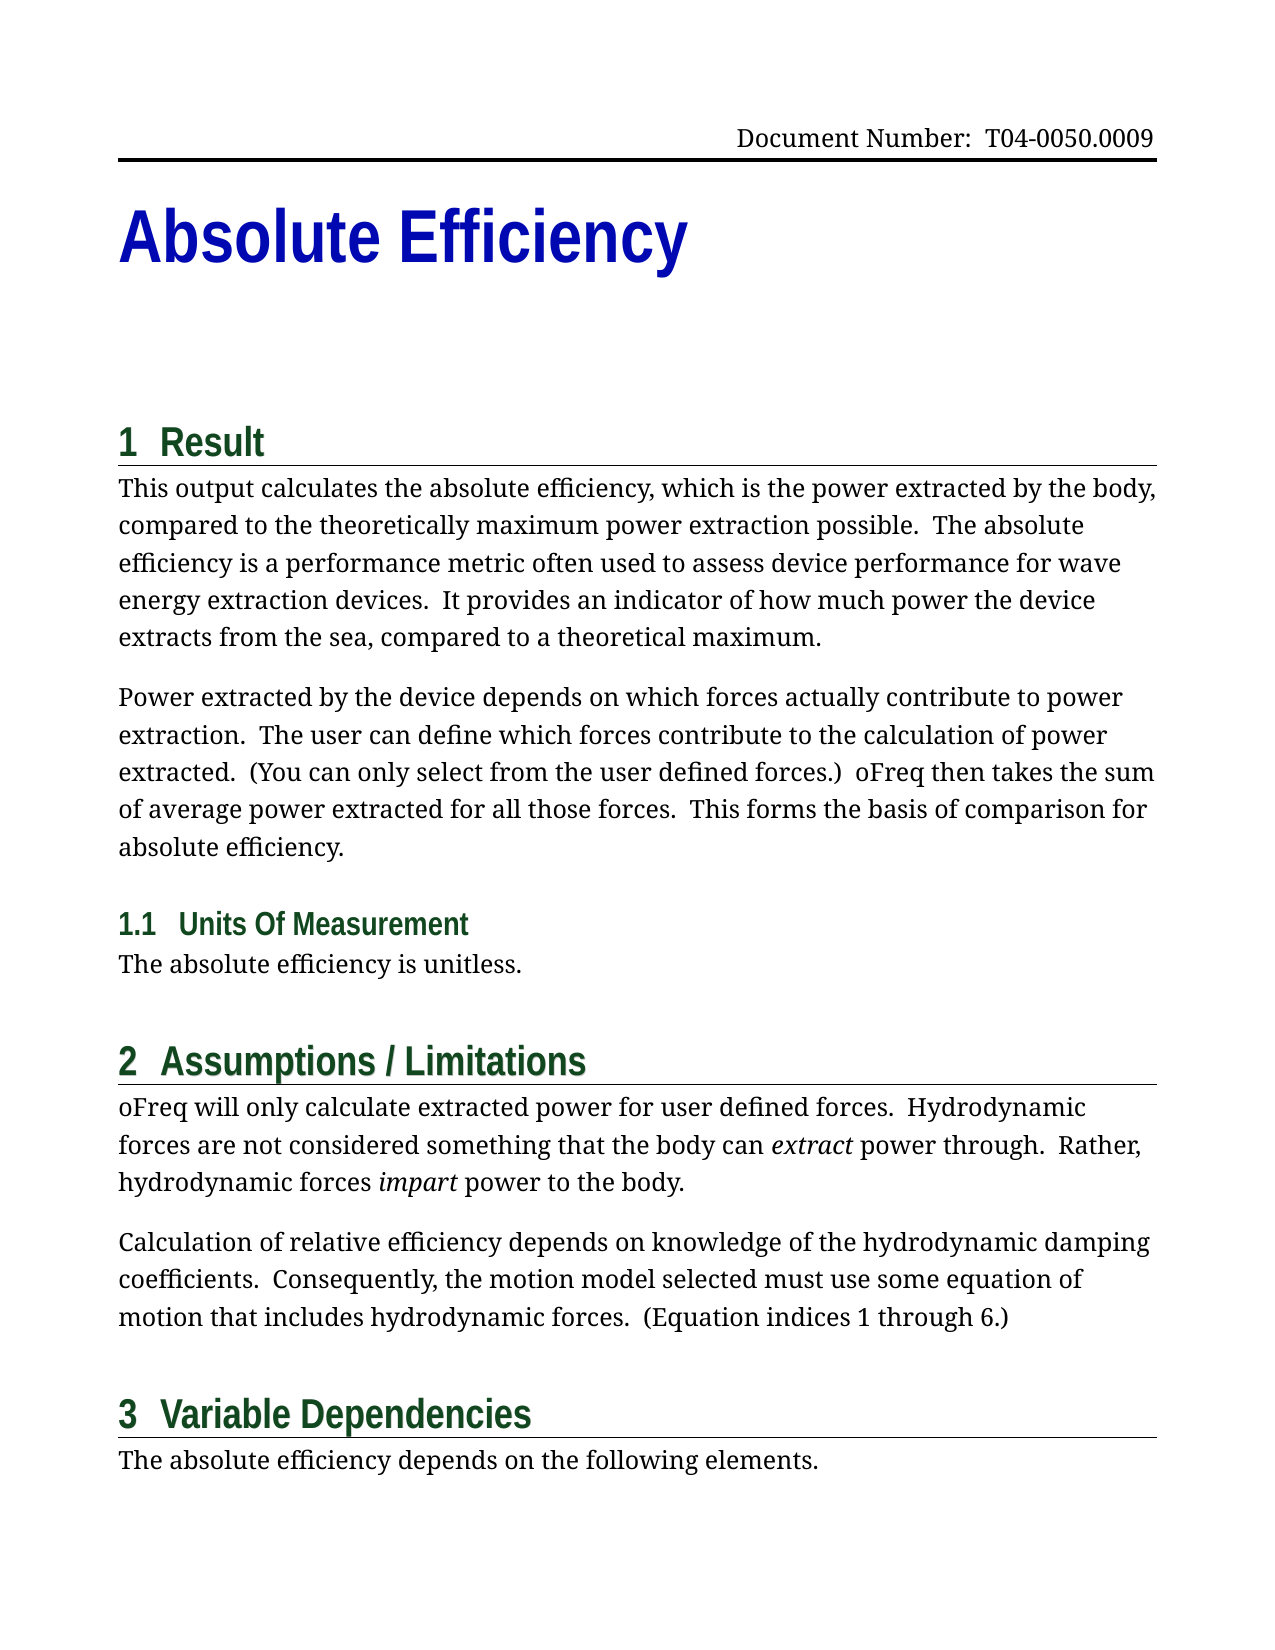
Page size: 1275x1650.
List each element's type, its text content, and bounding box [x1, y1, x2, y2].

subtitle Units of Measurement [118, 904, 1157, 943]
text oFreq will only calculate extracted power for user defined forces. Hydrodynamic forces are not considered something that the body can extract power through. Rather, hydrodynamic forces impart power to the body. [118, 1090, 1157, 1199]
text The absolute efficiency depends on the following elements. [118, 1443, 1157, 1477]
subtitle Result [118, 417, 1157, 465]
subtitle Variable Dependencies [118, 1389, 1157, 1437]
subtitle Assumptions / Limitations [118, 1036, 1157, 1084]
text This output calculates the absolute efficiency, which is the power extracted by the body, compared to the theoretically maximum power extraction possible. The absolute efficiency is a performance metric often used to assess device performance for wave energy extraction devices. It provides an indicator of how much power the device extracts from the sea, compared to a theoretical maximum. [118, 471, 1157, 654]
text The absolute efficiency is unitless. [118, 946, 1157, 981]
text Calculation of relative efficiency depends on knowledge of the hydrodynamic damping coefficients. Consequently, the motion model selected must use some equation of motion that includes hydrodynamic forces. (Equation indices 1 through 6.) [118, 1224, 1157, 1333]
title Absolute Efficiency [118, 192, 1157, 278]
text Power extracted by the device depends on which forces actually contribute to power extraction. The user can define which forces contribute to the calculation of power extracted. (You can only select from the user defined forces.) oFreq then takes the sum of average power extracted for all those forces. This forms the basis of comparison for absolute efficiency. [118, 680, 1157, 864]
